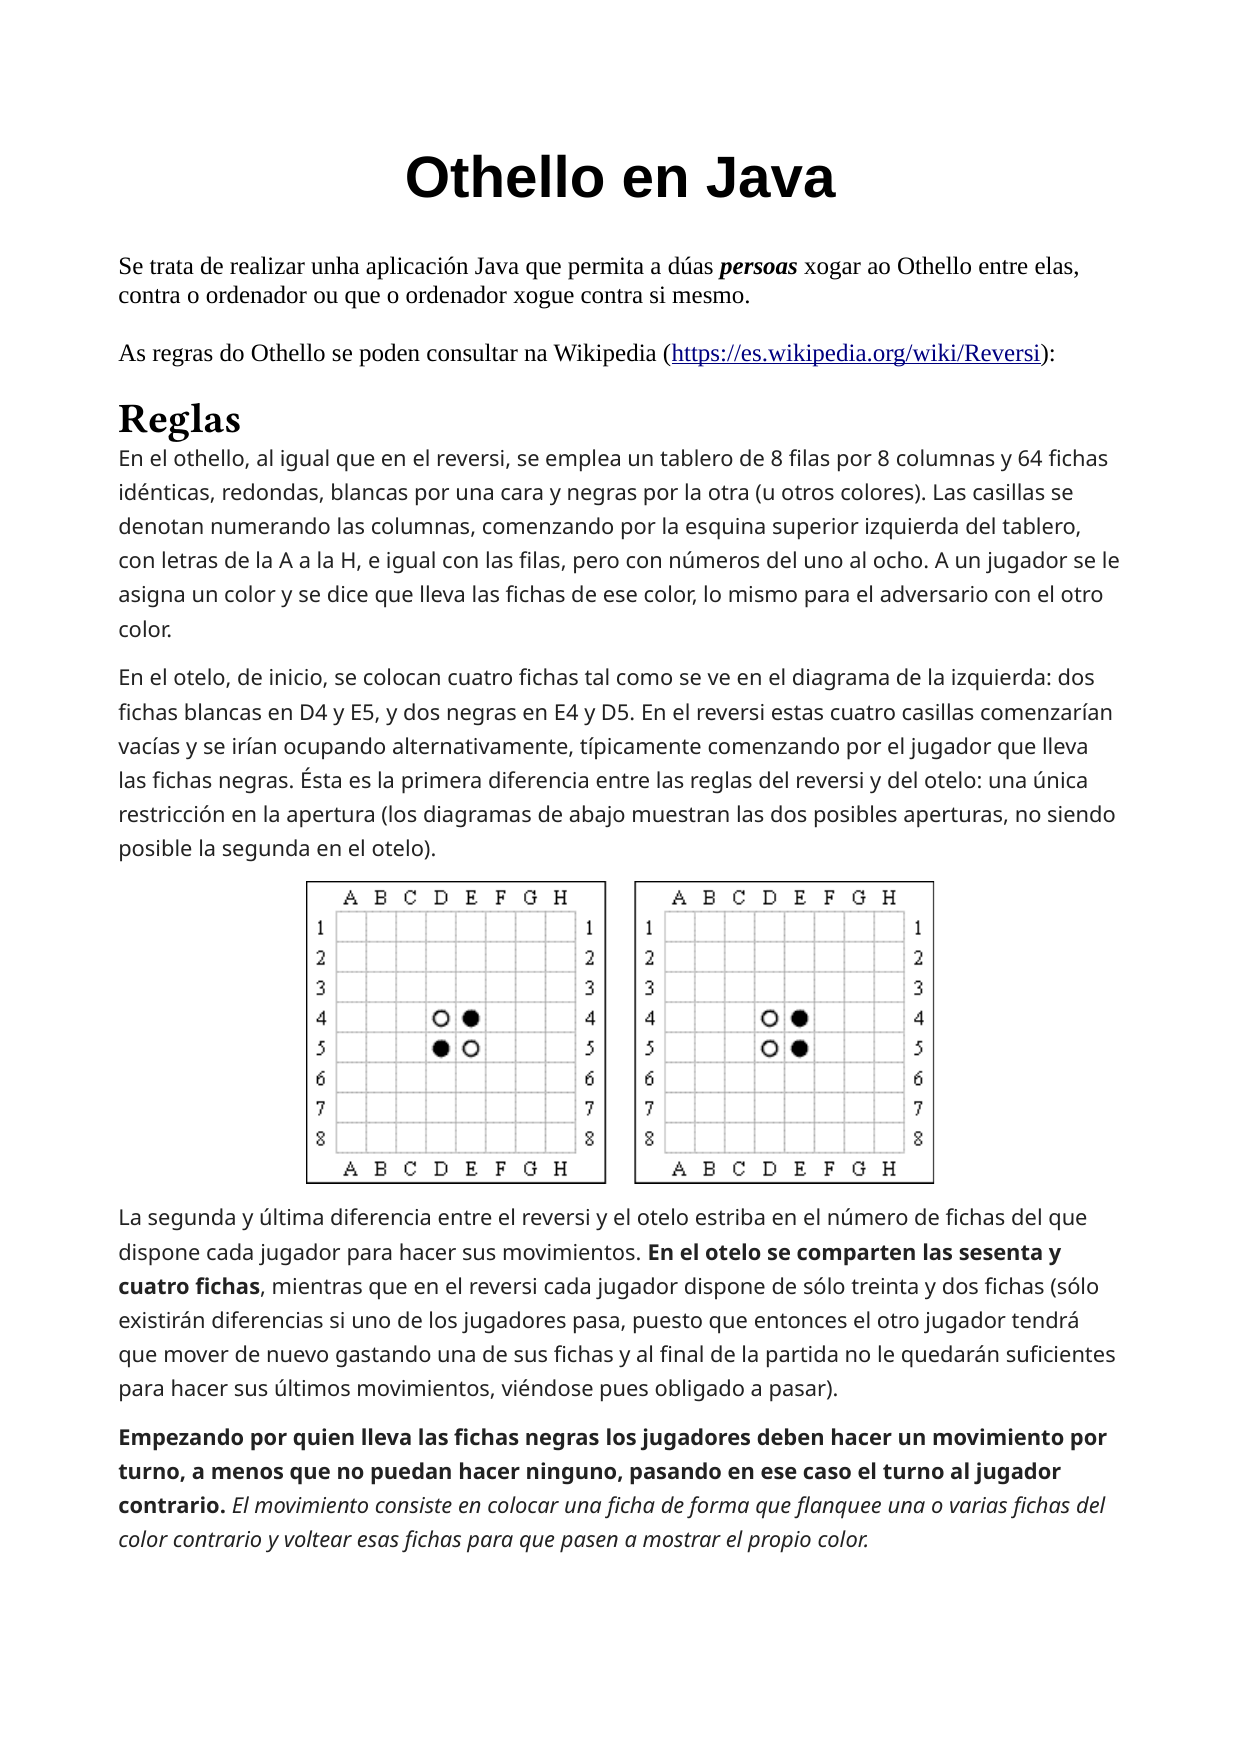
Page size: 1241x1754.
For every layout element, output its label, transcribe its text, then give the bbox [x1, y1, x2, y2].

text En el otelo, de inicio, se colocan cuatro fichas tal como se ve en el diagrama de la izquierda: dos fichas blancas en D4 y E5, y dos negras en E4 y D5. En el reversi estas cuatro casillas comenzarían vacías y se irían ocupando alternativamente, típicamente comenzando por el jugador que lleva las fichas negras. Ésta es la primera diferencia entre las reglas del reversi y del otelo: una única restricción en la apertura (los diagramas de abajo muestran las dos posibles aperturas, no siendo posible la segunda en el otelo). [118, 662, 1122, 863]
picture [306, 881, 935, 1184]
text Reglas [118, 395, 1122, 443]
text As regras do Othello se poden consultar na Wikipedia (https://es.wikipedia.org/wiki/Reversi): [118, 338, 1122, 366]
text Se trata de realizar unha aplicación Java que permita a dúas persoas xogar ao Othello entre elas, contra o ordenador ou que o ordenador xogue contra si mesmo. [118, 251, 1122, 309]
title Othello en Java [118, 143, 1122, 210]
text En el othello, al igual que en el reversi, se emplea un tablero de 8 filas por 8 columnas y 64 fichas idénticas, redondas, blancas por una cara y negras por la otra (u otros colores). Las casillas se denotan numerando las columnas, comenzando por la esquina superior izquierda del tablero, con letras de la A a la H, e igual con las filas, pero con números del uno al ocho. A un jugador se le asigna un color y se dice que lleva las fichas de ese color, lo mismo para el adversario con el otro color. [118, 443, 1122, 643]
text Empezando por quien lleva las fichas negras los jugadores deben hacer un movimiento por turno, a menos que no puedan hacer ninguno, pasando en ese caso el turno al jugador contrario. El movimiento consiste en colocar una ficha de forma que flanquee una o varias fichas del color contrario y voltear esas fichas para que pasen a mostrar el propio color. [118, 1422, 1122, 1554]
text La segunda y última diferencia entre el reversi y el otelo estriba en el número de fichas del que dispone cada jugador para hacer sus movimientos. En el otelo se comparten las sesenta y cuatro fichas, mientras que en el reversi cada jugador dispone de sólo treinta y dos fichas (sólo existirán diferencias si uno de los jugadores pasa, puesto que entonces el otro jugador tendrá que mover de nuevo gastando una de sus fichas y al final de la partida no le quedarán suficientes para hacer sus últimos movimientos, viéndose pues obligado a pasar). [118, 1202, 1122, 1403]
